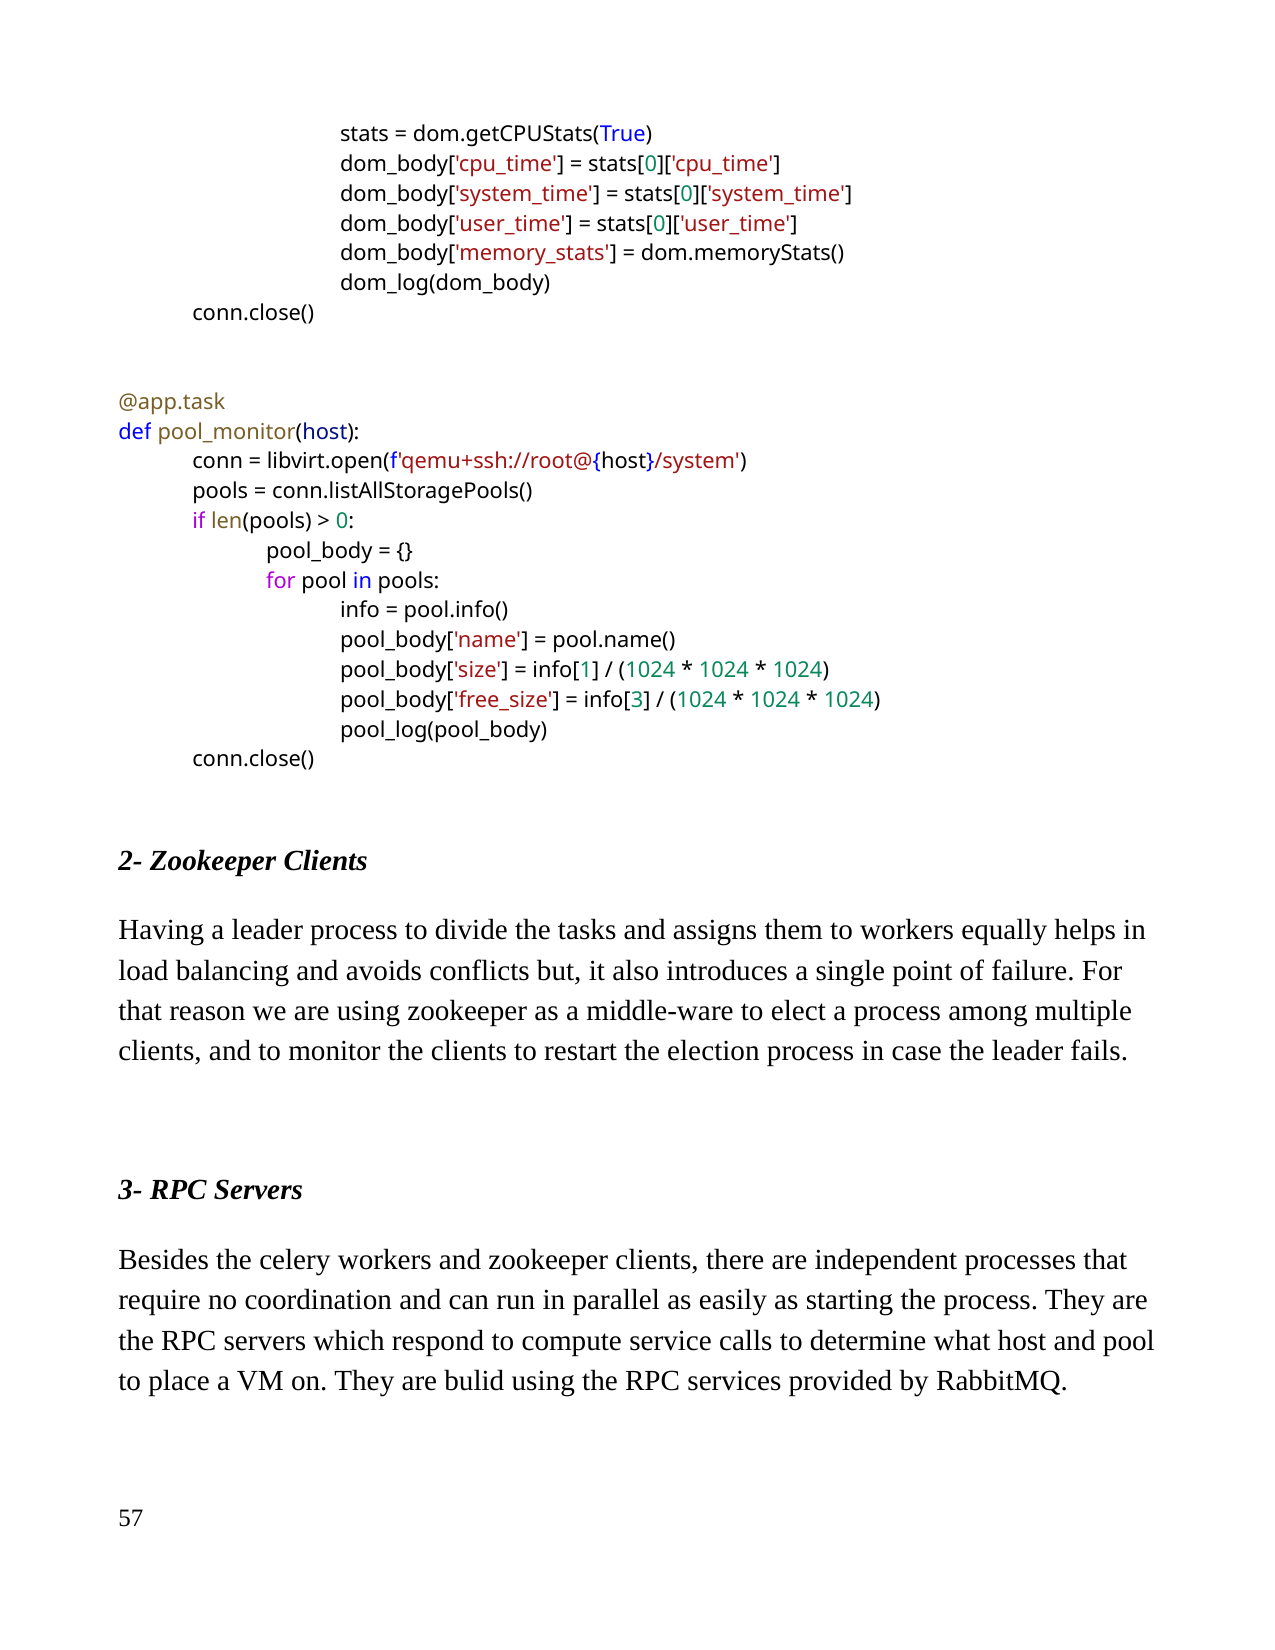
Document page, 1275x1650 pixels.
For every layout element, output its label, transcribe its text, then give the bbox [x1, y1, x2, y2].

text dom_body['memory_stats'] = dom.memoryStats() [118, 237, 1157, 267]
text 2- Zookeeper Clients [118, 843, 1157, 876]
text for pool in pools: [118, 564, 1157, 594]
text pool_log(pool_body) [118, 713, 1157, 743]
text pool_body['size'] = info[1] / (1024 * 1024 * 1024) [118, 654, 1157, 684]
text conn.close() [118, 743, 1157, 773]
text conn = libvirt.open(f'qemu+ssh://root@{host}/system') [118, 445, 1157, 475]
text pool_body = {} [118, 535, 1157, 564]
text conn.close() [118, 297, 1157, 327]
text dom_body['user_time'] = stats[0]['user_time'] [118, 207, 1157, 237]
text stats = dom.getCPUStats(True) [118, 118, 1157, 148]
text dom_body['cpu_time'] = stats[0]['cpu_time'] [118, 148, 1157, 178]
text pool_body['free_size'] = info[3] / (1024 * 1024 * 1024) [118, 684, 1157, 713]
text Besides the celery workers and zookeeper clients, there are independent processes that require no coordination and can run in parallel as easily as starting the process. They are the RPC servers which respond to compute service calls to determine what host and pool to place a VM on. They are bulid using the RPC services provided by RabbitMQ. [118, 1242, 1157, 1396]
text 3- RPC Servers [118, 1172, 1157, 1206]
text def pool_monitor(host): [118, 416, 1157, 445]
text dom_body['system_time'] = stats[0]['system_time'] [118, 178, 1157, 207]
text pool_body['name'] = pool.name() [118, 624, 1157, 654]
text dom_log(dom_body) [118, 267, 1157, 297]
text if len(pools) > 0: [118, 505, 1157, 535]
text Having a leader process to divide the tasks and assigns them to workers equally helps in load balancing and avoids conflicts but, it also introduces a single point of failure. For that reason we are using zookeeper as a middle-ware to elect a process among multiple clients, and to monitor the clients to restart the election process in case the leader fails. [118, 912, 1157, 1067]
text pools = conn.listAllStoragePools() [118, 475, 1157, 505]
text @app.task [118, 386, 1157, 416]
text info = pool.info() [118, 594, 1157, 624]
